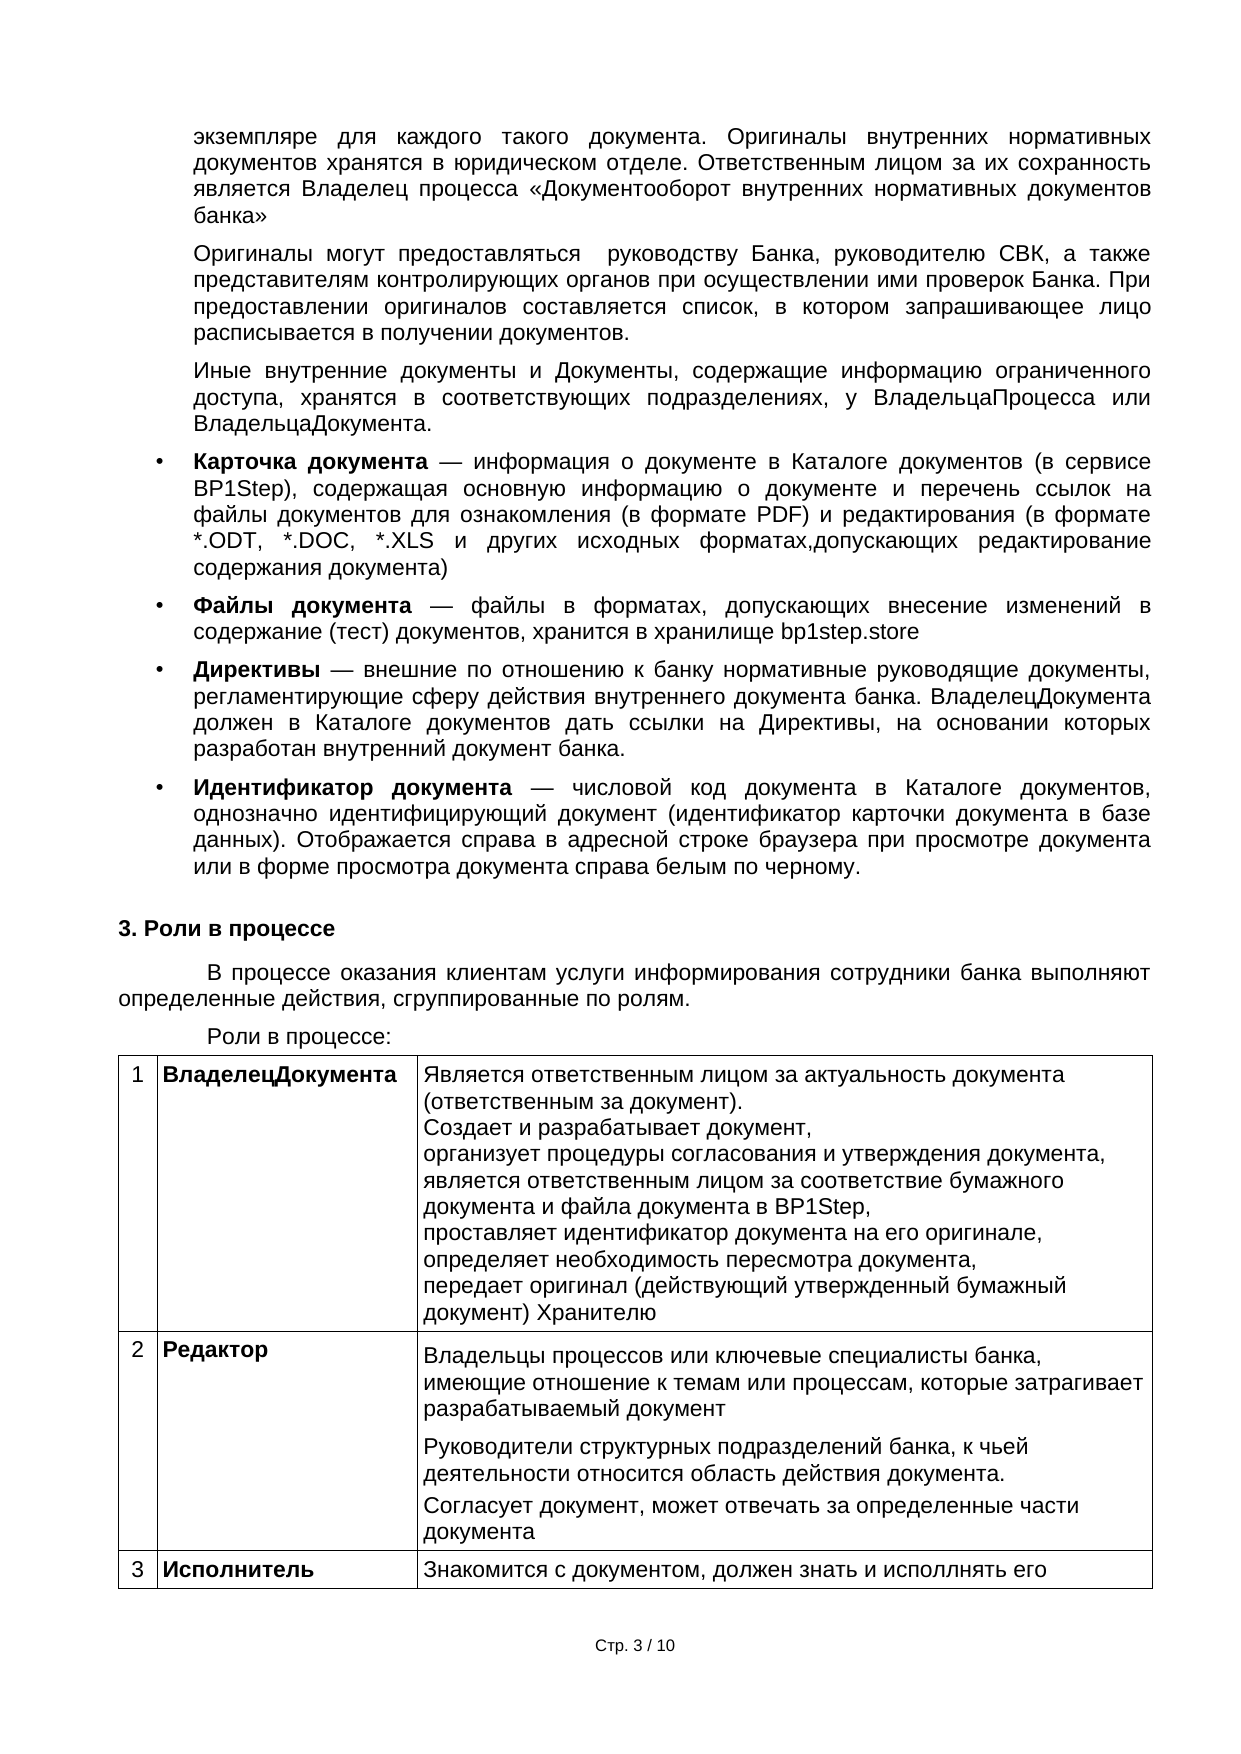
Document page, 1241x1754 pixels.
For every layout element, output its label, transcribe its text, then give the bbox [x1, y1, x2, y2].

table_cell Исполнитель [158, 1551, 417, 1588]
table_header ВладелецДокумента [158, 1056, 417, 1331]
table_cell Владельцы процессов или ключевые специалисты банка, имеющие отношение к темам или процессам, которые затрагивает разрабатываемый документ Руководители структурных подразделений банка, к чьей деятельности относится область действия документа. Согласует документ, может отвечать за определенные части документа [418, 1332, 1152, 1550]
text В процессе оказания клиентам услуги информирования сотрудники банка выполняют определенные действия, сгруппированные по ролям. [118, 958, 1152, 1011]
list Карточка документа — информация о документе в Каталоге документов (в сервисе BP1Step), содержащая основную информацию о документе и перечень ссылок на файлы документов для ознакомления (в формате PDF) и редактирования (в формате *.ODT, *.DOC, *.XLS и других исходных форматах,допускающих редактирование содержания документа) [156, 448, 1152, 580]
list экземпляре для каждого такого документа. Оригиналы внутренних нормативных документов хранятся в юридическом отделе. Ответственным лицом за их сохранность является Владелец процесса «Документооборот внутренних нормативных документов банка» [156, 123, 1152, 228]
table_header 1 [119, 1056, 157, 1331]
list Идентификатор документа — числовой код документа в Каталоге документов, однозначно идентифицирующий документ (идентификатор карточки документа в базе данных). Отображается справа в адресной строке браузера при просмотре документа или в форме просмотра документа справа белым по черному. [156, 774, 1152, 879]
table_header Является ответственным лицом за актуальность документа (ответственным за документ). Создает и разрабатывает документ, организует процедуры согласования и утверждения документа, является ответственным лицом за соответствие бумажного документа и файла документа в BP1Step, проставляет идентификатор документа на его оригинале, определяет необходимость пересмотра документа, передает оригинал (действующий утвержденный бумажный документ) Хранителю [418, 1056, 1152, 1331]
text Роли в процессе: [118, 1023, 1152, 1049]
table_cell 2 [119, 1332, 157, 1550]
list Иные внутренние документы и Документы, содержащие информацию ограниченного доступа, хранятся в соответствующих подразделениях, у ВладельцаПроцесса или ВладельцаДокумента. [156, 357, 1152, 436]
table_cell 3 [119, 1551, 157, 1588]
list Директивы — внешние по отношению к банку нормативные руководящие документы, регламентирующие сферу действия внутреннего документа банка. ВладелецДокумента должен в Каталоге документов дать ссылки на Директивы, на основании которых разработан внутренний документ банка. [156, 656, 1152, 762]
subtitle Роли в процессе [118, 914, 1152, 941]
table_cell Знакомится с документом, должен знать и исполлнять его [418, 1551, 1152, 1588]
list Оригиналы могут предоставляться руководству Банка, руководителю СВК, а также представителям контролирующих органов при осуществлении ими проверок Банка. При предоставлении оригиналов составляется список, в котором запрашивающее лицо расписывается в получении документов. [156, 240, 1152, 345]
list Файлы документа — файлы в форматах, допускающих внесение изменений в содержание (тест) документов, хранится в хранилище bp1step.store [156, 592, 1152, 644]
table_cell Редактор [158, 1332, 417, 1550]
